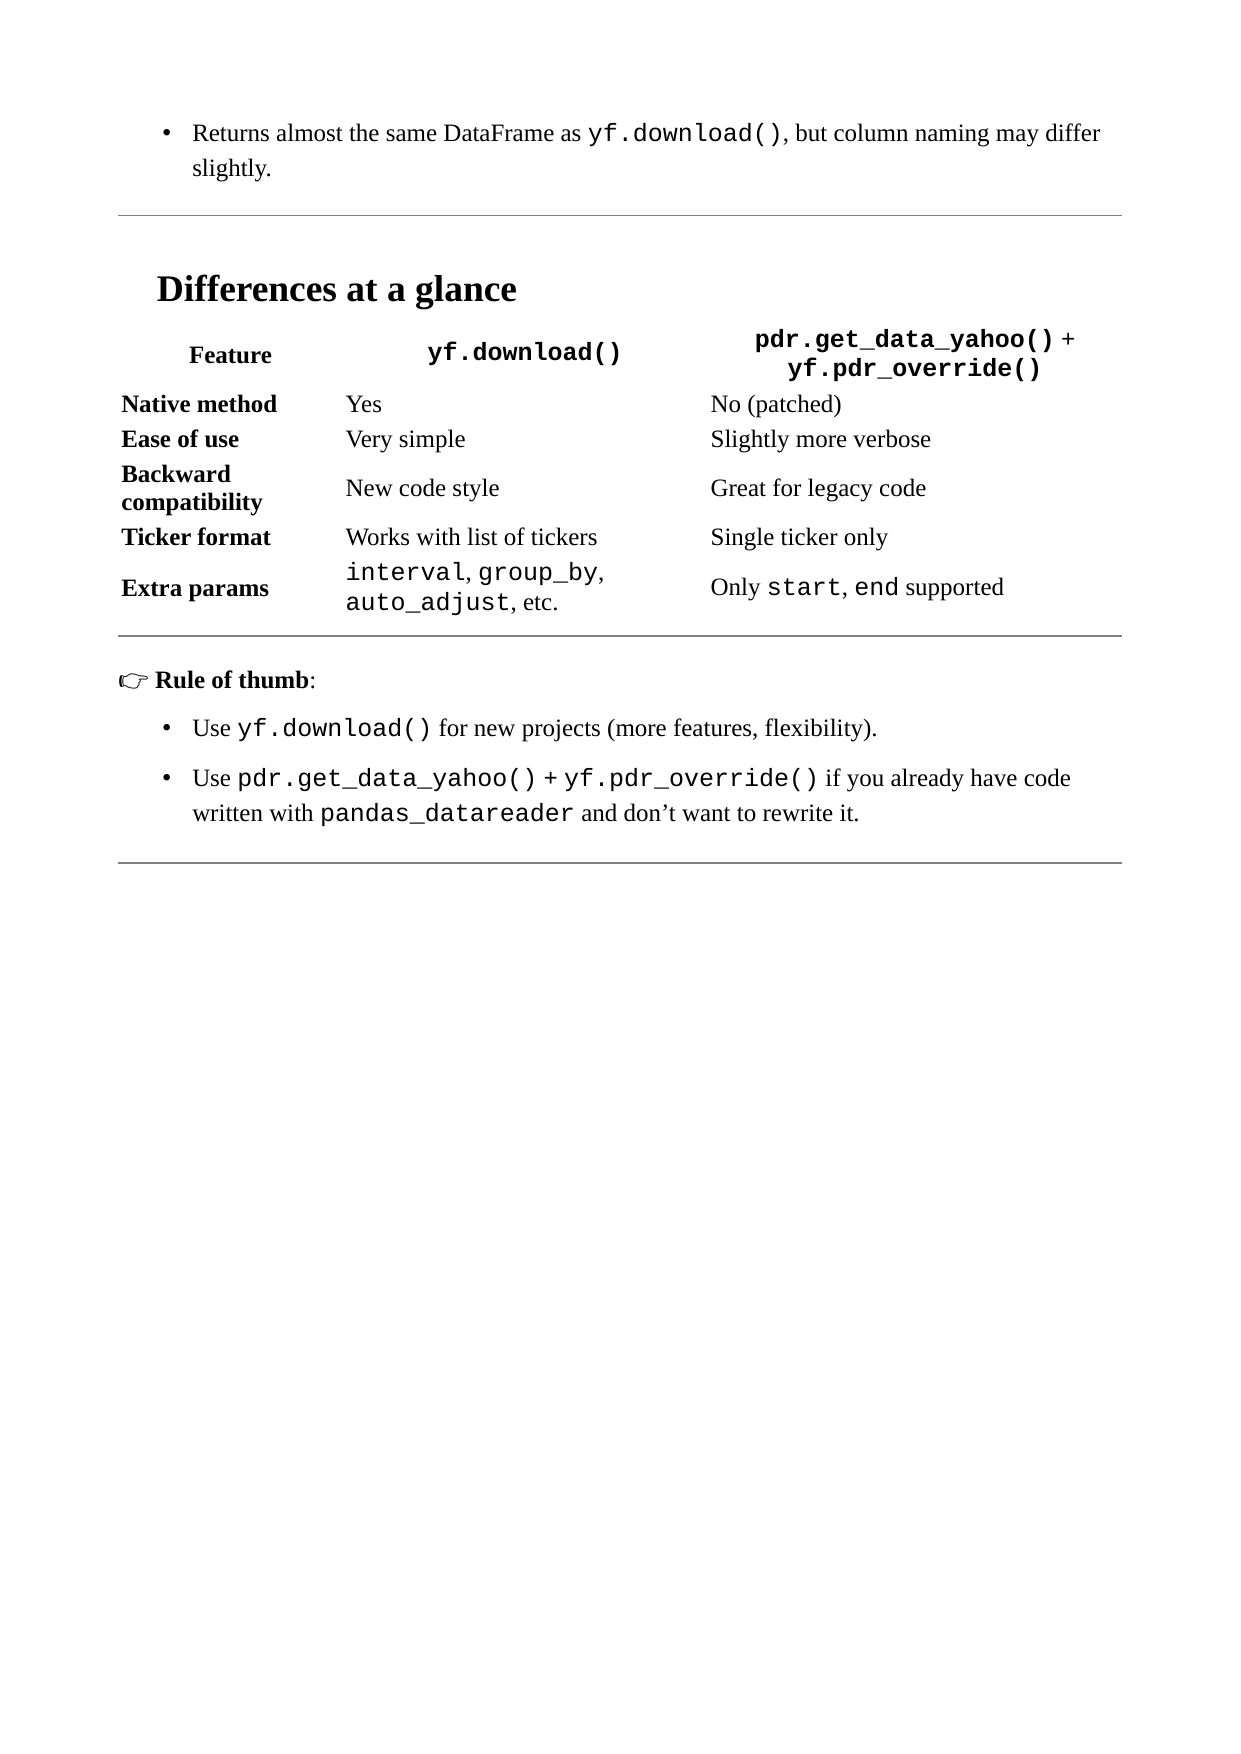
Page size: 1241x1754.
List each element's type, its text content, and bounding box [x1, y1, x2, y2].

table_cell Very simple [343, 421, 707, 456]
table_cell Native method [118, 387, 342, 421]
table_cell Single ticker only [708, 519, 1122, 554]
table_cell Extra params [118, 554, 342, 621]
table_cell Ease of use [118, 421, 342, 456]
table_header pdr.get_data_yahoo() + yf.pdr_override() [708, 322, 1122, 387]
table_cell Yes [343, 387, 707, 421]
list Use yf.download() for new projects (more features, flexibility). [162, 713, 1122, 744]
table_cell Great for legacy code [708, 456, 1122, 519]
table_cell No (patched) [708, 387, 1122, 421]
table_header Feature [118, 322, 342, 387]
list Returns almost the same DataFrame as yf.download(), but column naming may differ slightly. [162, 118, 1122, 182]
table_cell Works with list of tickers [343, 519, 707, 554]
table_cell Ticker format [118, 519, 342, 554]
table_cell Only start, end supported [708, 554, 1122, 621]
table_cell Backward compatibility [118, 456, 342, 519]
table_cell interval, group_by, auto_adjust, etc. [343, 554, 707, 621]
table_header yf.download() [343, 322, 707, 387]
table_cell Slightly more verbose [708, 421, 1122, 456]
text 👉 Rule of thumb: [118, 665, 1122, 694]
subtitle 🔹 Differences at a glance [118, 266, 1122, 309]
list Use pdr.get_data_yahoo() + yf.pdr_override() if you already have code written with pandas_datareader and don’t want to rewrite it. [162, 763, 1122, 829]
table_cell New code style [343, 456, 707, 519]
